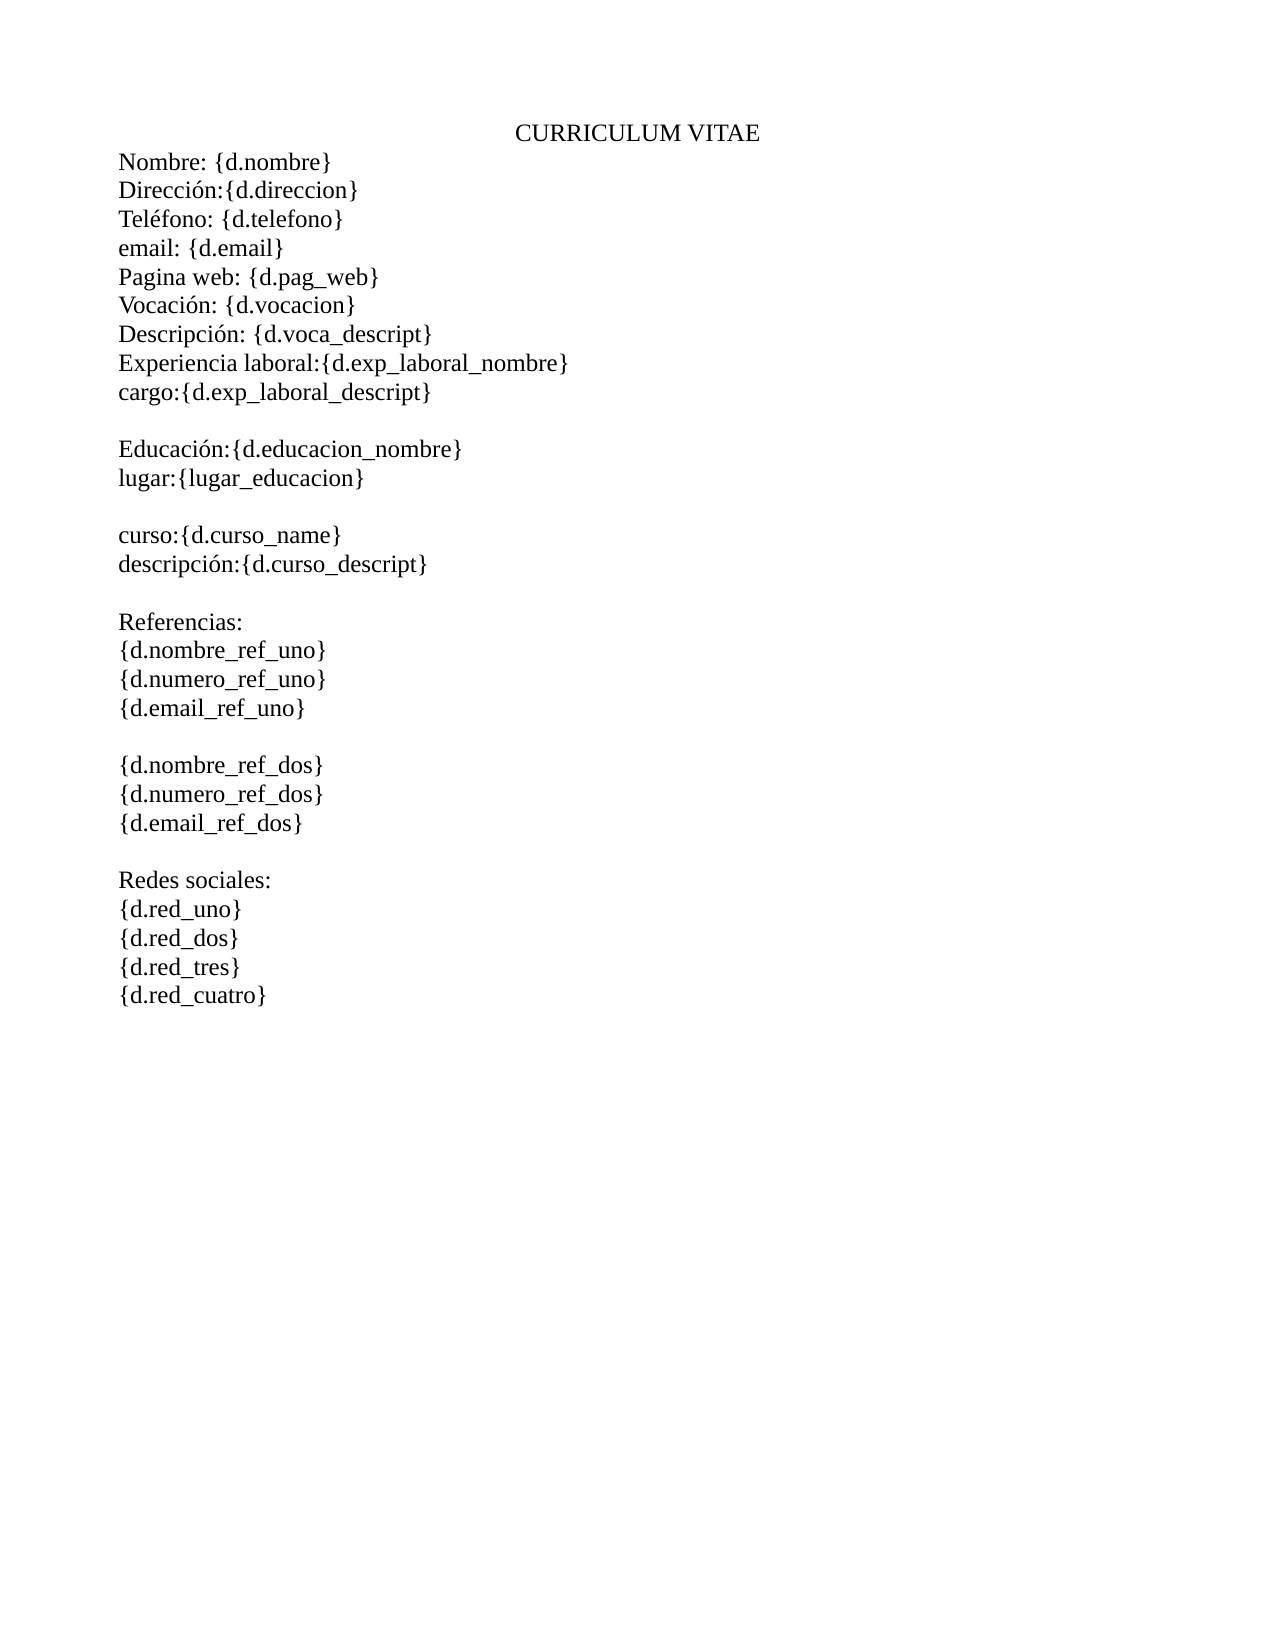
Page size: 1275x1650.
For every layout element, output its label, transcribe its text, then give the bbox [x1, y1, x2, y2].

text Experiencia laboral:{d.exp_laboral_nombre} [118, 348, 1157, 377]
text {d.email_ref_dos} [118, 808, 1157, 837]
text cargo:{d.exp_laboral_descript} [118, 377, 1157, 406]
text email: {d.email} [118, 233, 1157, 262]
text Descripción: {d.voca_descript} [118, 319, 1157, 348]
text Educación:{d.educacion_nombre} [118, 434, 1157, 463]
text Redes sociales: [118, 866, 1157, 894]
text Nombre: {d.nombre} [118, 147, 1157, 176]
text {d.red_uno} [118, 894, 1157, 923]
text {d.red_tres} [118, 952, 1157, 981]
text Pagina web: {d.pag_web} [118, 262, 1157, 291]
text lugar:{lugar_educacion} [118, 463, 1157, 492]
text curso:{d.curso_name} [118, 521, 1157, 549]
text {d.nombre_ref_uno} [118, 636, 1157, 664]
text {d.nombre_ref_dos} [118, 751, 1157, 779]
text CURRICULUM VITAE [118, 118, 1157, 147]
text Referencias: [118, 607, 1157, 636]
text {d.email_ref_uno} [118, 693, 1157, 722]
text {d.red_cuatro} [118, 981, 1157, 1009]
text {d.numero_ref_uno} [118, 664, 1157, 693]
text {d.red_dos} [118, 923, 1157, 952]
text descripción:{d.curso_descript} [118, 549, 1157, 578]
text {d.numero_ref_dos} [118, 779, 1157, 808]
text Dirección:{d.direccion} [118, 176, 1157, 204]
text Vocación: {d.vocacion} [118, 291, 1157, 319]
text Teléfono: {d.telefono} [118, 204, 1157, 233]
